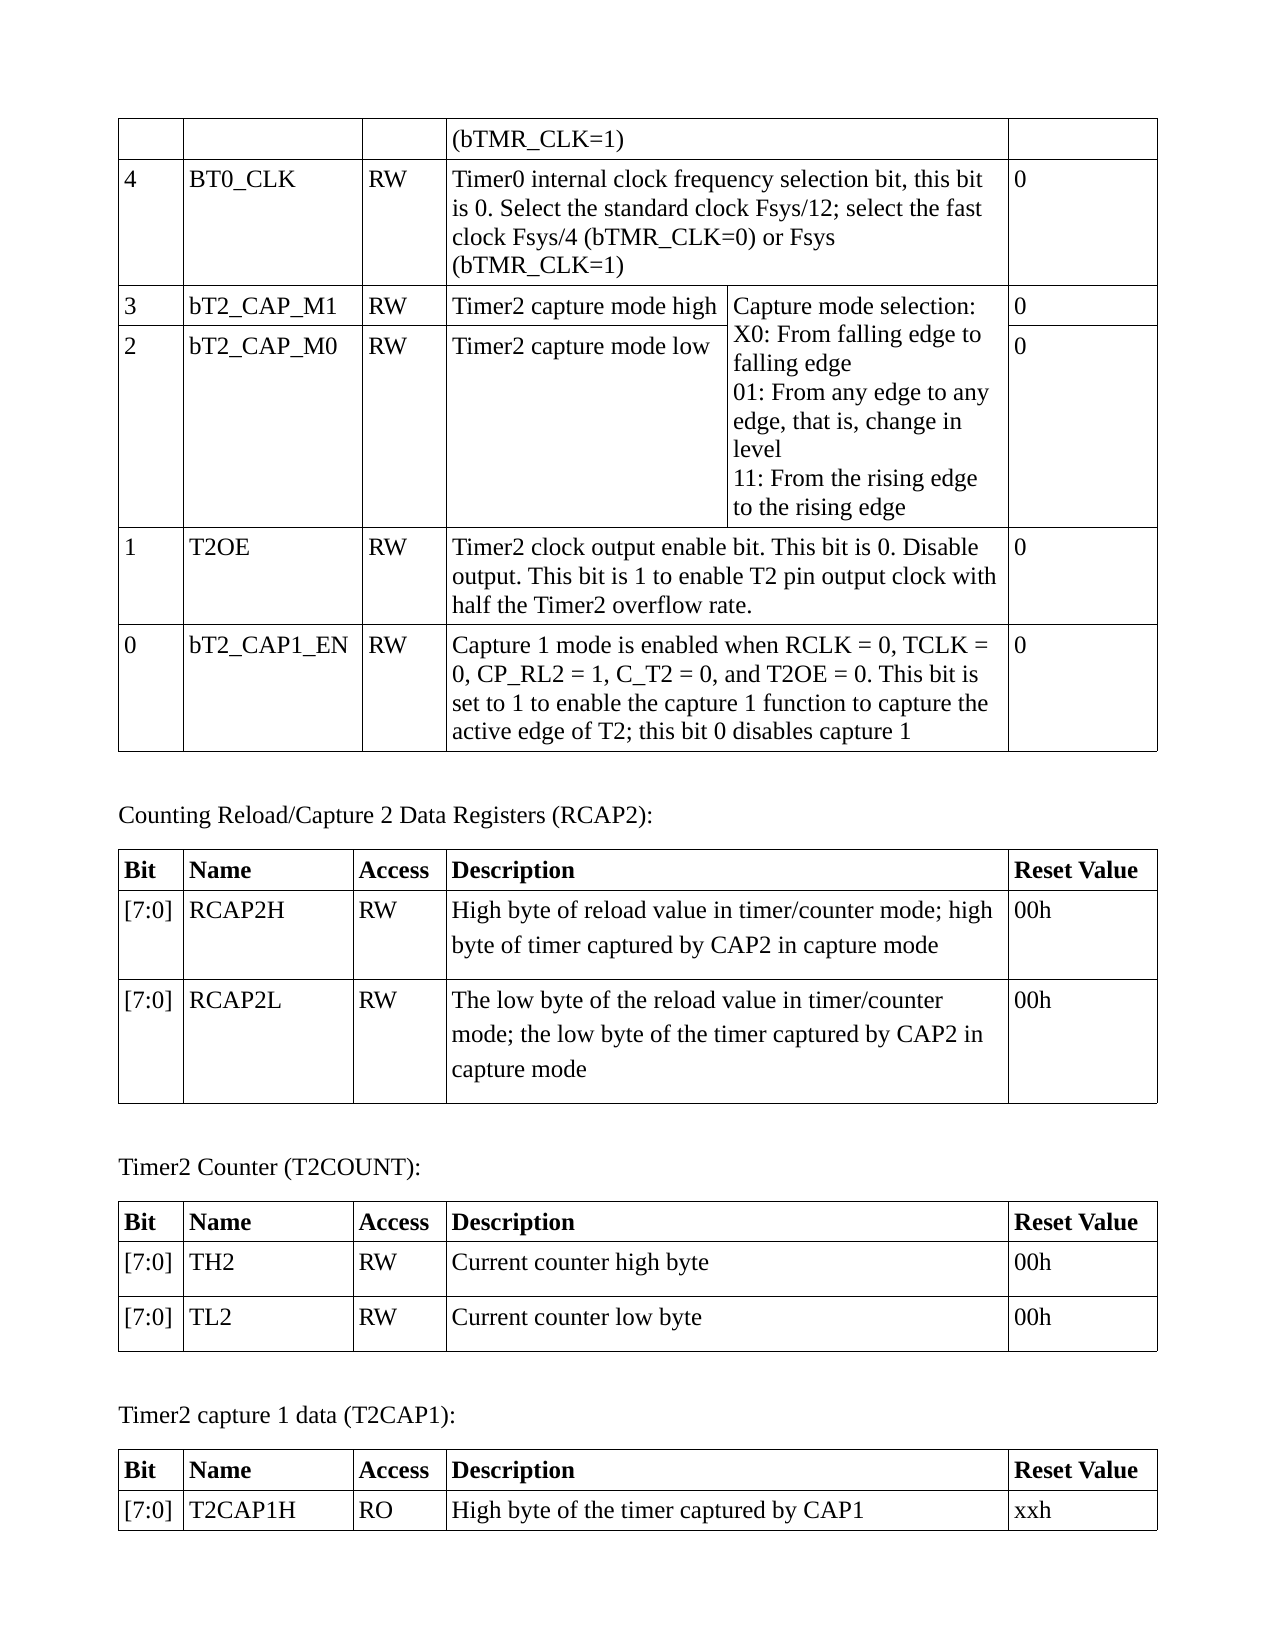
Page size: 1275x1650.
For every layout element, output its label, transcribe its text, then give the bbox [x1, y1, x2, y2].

table_cell 00h [1009, 1297, 1157, 1351]
table_cell Capture 1 mode is enabled when RCLK = 0, TCLK = 0, CP_RL2 = 1, C_T2 = 0, and T2OE = 0. This bit is set to 1 to enable the capture 1 function to capture the active edge of T2; this bit 0 disables capture 1 [447, 625, 1008, 751]
text Counting Reload/Capture 2 Data Registers (RCAP2): [118, 800, 1157, 829]
table_header Reset Value [1009, 1202, 1157, 1241]
table_cell RW [363, 326, 446, 527]
table_cell RW [354, 980, 446, 1103]
table_cell bT2_CAP_M1 [184, 286, 362, 325]
table_cell 00h [1009, 980, 1157, 1103]
table_cell 4 [119, 160, 183, 285]
table_header Description [447, 1450, 1008, 1489]
table_cell 0 [1009, 326, 1157, 527]
table_cell (bTMR_CLK=1) [447, 119, 1008, 158]
table_cell RW [363, 286, 446, 325]
table_cell Timer2 capture mode low [447, 326, 727, 527]
table_cell 0 [119, 625, 183, 751]
table_header Access [354, 1202, 446, 1241]
table_cell 0 [1009, 625, 1157, 751]
table_cell Current counter low byte [447, 1297, 1008, 1351]
table_header Name [184, 850, 353, 889]
table_cell [7:0] [119, 1491, 183, 1530]
table_cell [7:0] [119, 891, 183, 979]
table_header Description [447, 850, 1008, 889]
table_cell T2OE [184, 528, 362, 624]
table_cell xxh [1009, 1491, 1157, 1530]
table_cell [363, 119, 446, 158]
table_header Description [447, 1202, 1008, 1241]
table_cell High byte of the timer captured by CAP1 [447, 1491, 1008, 1530]
table_cell [7:0] [119, 980, 183, 1103]
table_header Reset Value [1009, 1450, 1157, 1489]
table_cell 0 [1009, 286, 1157, 325]
table_cell [7:0] [119, 1297, 183, 1351]
table_cell [1009, 119, 1157, 158]
table_header Name [184, 1450, 353, 1489]
table_cell [184, 119, 362, 158]
table_cell [7:0] [119, 1242, 183, 1296]
table_cell 00h [1009, 891, 1157, 979]
table_cell TL2 [184, 1297, 353, 1351]
table_header Bit [119, 1450, 183, 1489]
table_cell 1 [119, 528, 183, 624]
table_cell RW [363, 528, 446, 624]
table_cell RO [354, 1491, 446, 1530]
table_cell Current counter high byte [447, 1242, 1008, 1296]
table_header Access [354, 850, 446, 889]
table_cell TH2 [184, 1242, 353, 1296]
table_cell bT2_CAP_M0 [184, 326, 362, 527]
text Timer2 Counter (T2COUNT): [118, 1152, 1157, 1181]
table_header Name [184, 1202, 353, 1241]
table_cell 0 [1009, 160, 1157, 285]
table_header Access [354, 1450, 446, 1489]
table_cell Timer0 internal clock frequency selection bit, this bit is 0. Select the standard clock Fsys/12; select the fast clock Fsys/4 (bTMR_CLK=0) or Fsys (bTMR_CLK=1) [447, 160, 1008, 285]
table_cell RW [354, 1242, 446, 1296]
table_header Bit [119, 850, 183, 889]
table_cell [119, 119, 183, 158]
table_cell High byte of reload value in timer/counter mode; high byte of timer captured by CAP2 in capture mode [447, 891, 1008, 979]
table_cell RW [363, 625, 446, 751]
table_cell 00h [1009, 1242, 1157, 1296]
table_cell RW [363, 160, 446, 285]
table_header Reset Value [1009, 850, 1157, 889]
table_cell RW [354, 891, 446, 979]
table_cell RW [354, 1297, 446, 1351]
table_cell Timer2 capture mode high [447, 286, 727, 325]
table_cell T2CAP1H [184, 1491, 353, 1530]
table_cell Timer2 clock output enable bit. This bit is 0. Disable output. This bit is 1 to enable T2 pin output clock with half the Timer2 overflow rate. [447, 528, 1008, 624]
text Timer2 capture 1 data (T2CAP1): [118, 1400, 1157, 1429]
table_header Bit [119, 1202, 183, 1241]
table_cell Capture mode selection: X0: From falling edge to falling edge 01: From any edge to any edge, that is, change in level 11: From the rising edge to the rising edge [728, 286, 1008, 527]
table_cell 2 [119, 326, 183, 527]
table_cell BT0_CLK [184, 160, 362, 285]
table_cell 0 [1009, 528, 1157, 624]
table_cell RCAP2L [184, 980, 353, 1103]
table_cell The low byte of the reload value in timer/counter mode; the low byte of the timer captured by CAP2 in capture mode [447, 980, 1008, 1103]
table_cell 3 [119, 286, 183, 325]
table_cell bT2_CAP1_EN [184, 625, 362, 751]
table_cell RCAP2H [184, 891, 353, 979]
